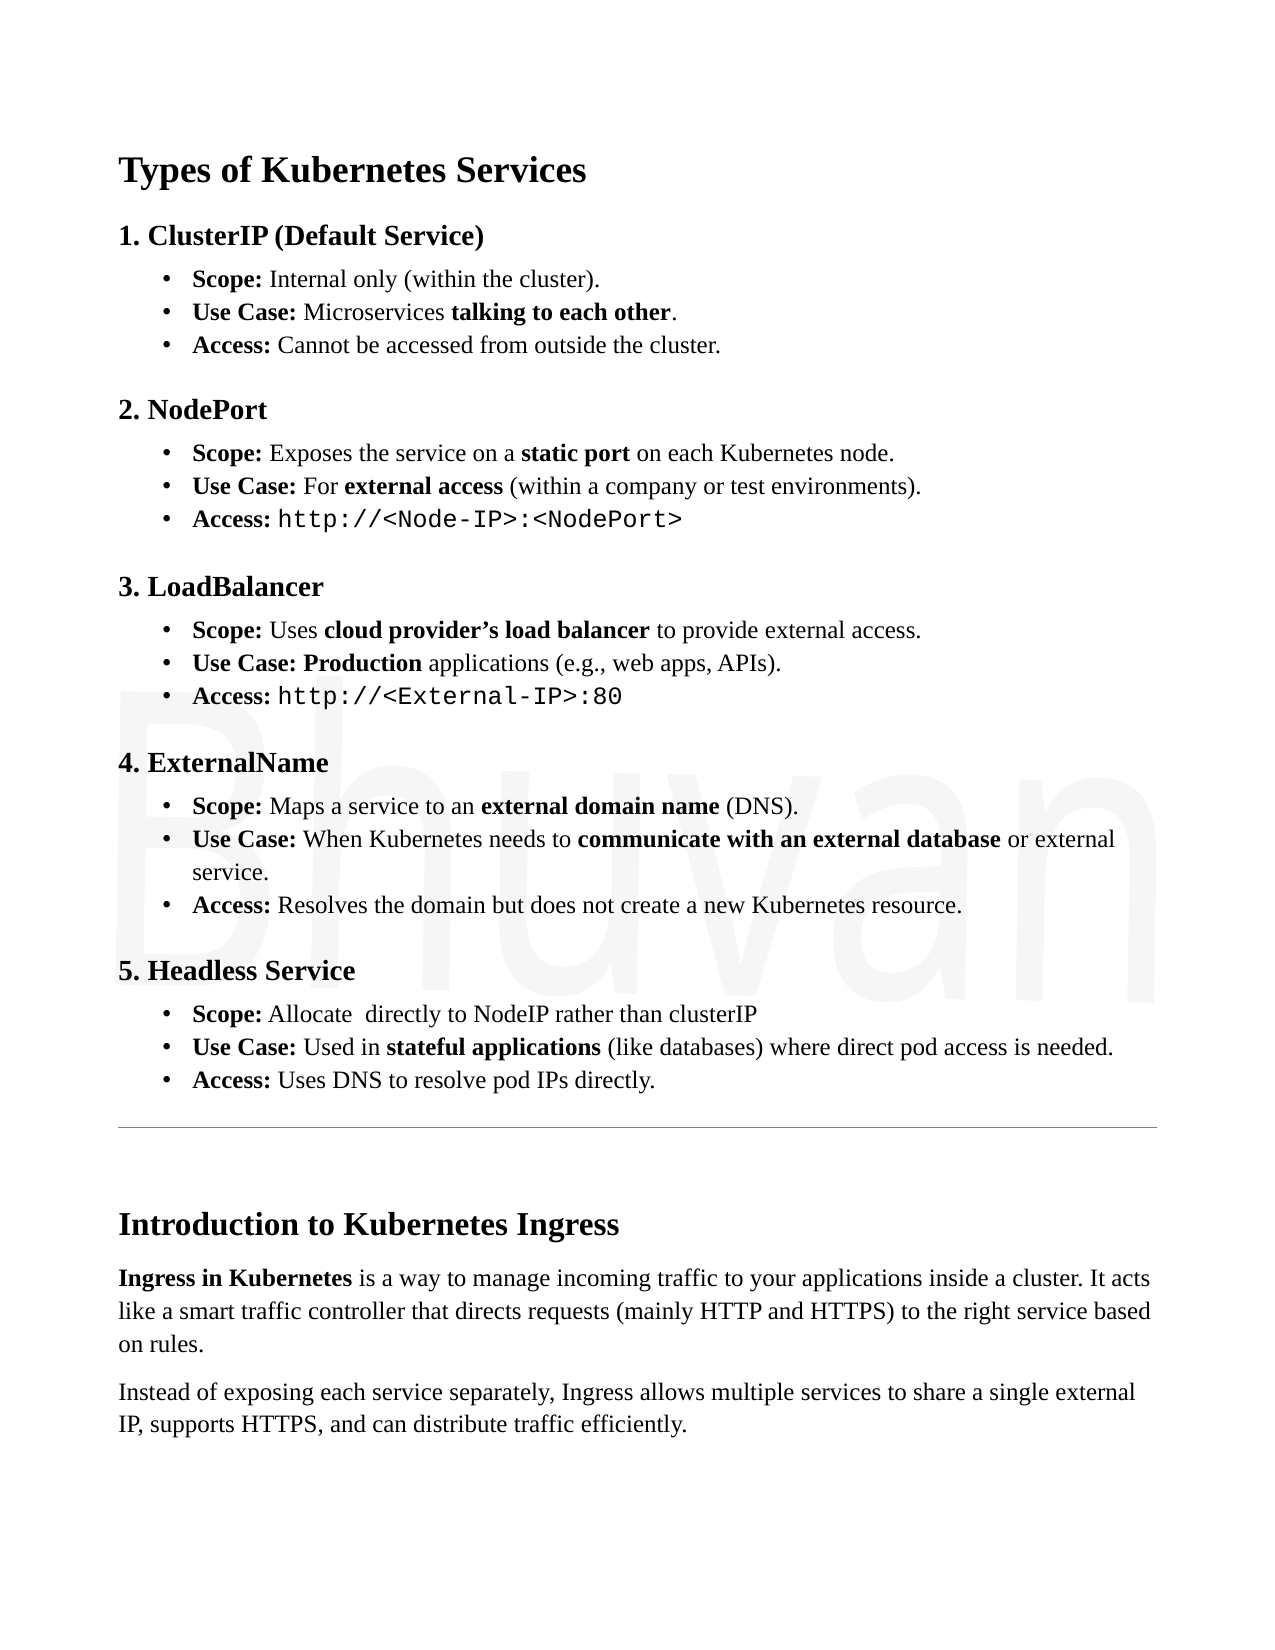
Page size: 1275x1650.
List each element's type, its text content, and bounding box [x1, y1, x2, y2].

subtitle 1. ClusterIP (Default Service) [118, 218, 1157, 251]
list Access: Resolves the domain but does not create a new Kubernetes resource. [527, 891, 611, 919]
list Scope: Maps a service to an external domain name (DNS). [640, 791, 678, 820]
list Use Case: When Kubernetes needs to communicate with an external database or external service. [790, 824, 941, 886]
subtitle 4. ExternalName [342, 745, 1157, 779]
subtitle 5. Headless Service [594, 965, 613, 986]
list Use Case: When Kubernetes needs to communicate with an external database or external service. [1045, 824, 1129, 886]
list Use Case: For external access (within a company or test environments). [162, 471, 1157, 500]
list Use Case: When Kubernetes needs to communicate with an external database or external service. [639, 824, 695, 886]
subtitle 5. Headless Service [966, 953, 1016, 986]
subtitle 5. Headless Service [338, 953, 423, 986]
list Access: Resolves the domain but does not create a new Kubernetes resource. [339, 891, 424, 919]
subtitle 3. LoadBalancer [118, 569, 1157, 602]
list Scope: Maps a service to an external domain name (DNS). [700, 791, 788, 820]
list Use Case: When Kubernetes needs to communicate with an external database or external service. [340, 824, 424, 886]
list Access: Uses DNS to resolve pod IPs directly. [162, 1065, 1157, 1093]
list Scope: Maps a service to an external domain name (DNS). [863, 804, 935, 820]
list Scope: Exposes the service on a static port on each Kubernetes node. [162, 438, 1157, 467]
list Use Case: When Kubernetes needs to communicate with an external database or external service. [222, 824, 313, 886]
subtitle 5. Headless Service [759, 953, 846, 986]
subtitle 2. NodePort [118, 392, 1157, 426]
list Scope: Maps a service to an external domain name (DNS). [954, 791, 1019, 820]
text Instead of exposing each service separately, Ingress allows multiple services to share a single external IP, supports HTTPS, and can distribute traffic efficiently. [118, 1377, 1157, 1438]
list Scope: Allocate directly to NodeIP rather than clusterIP [162, 999, 1157, 1027]
list Access: Cannot be accessed from outside the cluster. [162, 330, 1157, 359]
list Access: Resolves the domain but does not create a new Kubernetes resource. [780, 891, 847, 919]
list Access: Resolves the domain but does not create a new Kubernetes resource. [638, 891, 704, 919]
list Scope: Maps a service to an external domain name (DNS). [529, 791, 613, 820]
list Access: http://<External-IP>:80 [343, 681, 1157, 712]
list Use Case: When Kubernetes needs to communicate with an external database or external service. [451, 824, 500, 886]
subtitle Types of Kubernetes Services [118, 148, 1157, 191]
subtitle 4. ExternalName [264, 745, 314, 779]
subtitle 4. ExternalName [147, 745, 236, 779]
list Use Case: When Kubernetes needs to communicate with an external database or external service. [967, 824, 1018, 886]
text Introduction to Kubernetes Ingress [118, 1204, 1157, 1243]
list Access: http://<Node-IP>:<NodePort> [162, 504, 1157, 535]
subtitle 5. Headless Service [209, 953, 311, 986]
list Scope: Maps a service to an external domain name (DNS). [162, 791, 232, 817]
subtitle 5. Headless Service [449, 953, 521, 986]
list Use Case: When Kubernetes needs to communicate with an external database or external service. [527, 824, 612, 886]
list Use Case: Microservices talking to each other. [162, 297, 1157, 326]
list Scope: Maps a service to an external domain name (DNS). [442, 791, 501, 820]
list Scope: Uses cloud provider’s load balancer to provide external access. [162, 615, 1157, 643]
list Use Case: When Kubernetes needs to communicate with an external database or external service. [162, 848, 238, 886]
list Use Case: Production applications (e.g., web apps, APIs). [162, 648, 1157, 677]
list Access: Resolves the domain but does not create a new Kubernetes resource. [1045, 891, 1129, 919]
list Scope: Maps a service to an external domain name (DNS). [350, 796, 421, 820]
list Use Case: Used in stateful applications (like databases) where direct pod access is needed. [162, 1032, 1157, 1061]
list Use Case: When Kubernetes needs to communicate with an external database or external service. [708, 824, 779, 886]
subtitle 5. Headless Service [536, 953, 595, 966]
text Ingress in Kubernetes is a way to manage incoming traffic to your applications inside a cluster. It acts like a smart traffic controller that directs requests (mainly HTTP and HTTPS) to the right service based on rules. [118, 1263, 1157, 1358]
list Scope: Maps a service to an external domain name (DNS). [810, 791, 861, 820]
subtitle 5. Headless Service [864, 953, 928, 973]
list Scope: Maps a service to an external domain name (DNS). [245, 791, 314, 820]
list Access: http://<External-IP>:80 [162, 681, 316, 712]
list Scope: Internal only (within the cluster). [162, 264, 1157, 293]
list Access: Resolves the domain but does not create a new Kubernetes resource. [865, 892, 940, 919]
subtitle 5. Headless Service [637, 953, 722, 986]
list Access: Resolves the domain but does not create a new Kubernetes resource. [162, 891, 240, 919]
subtitle 5. Headless Service [1043, 953, 1128, 986]
